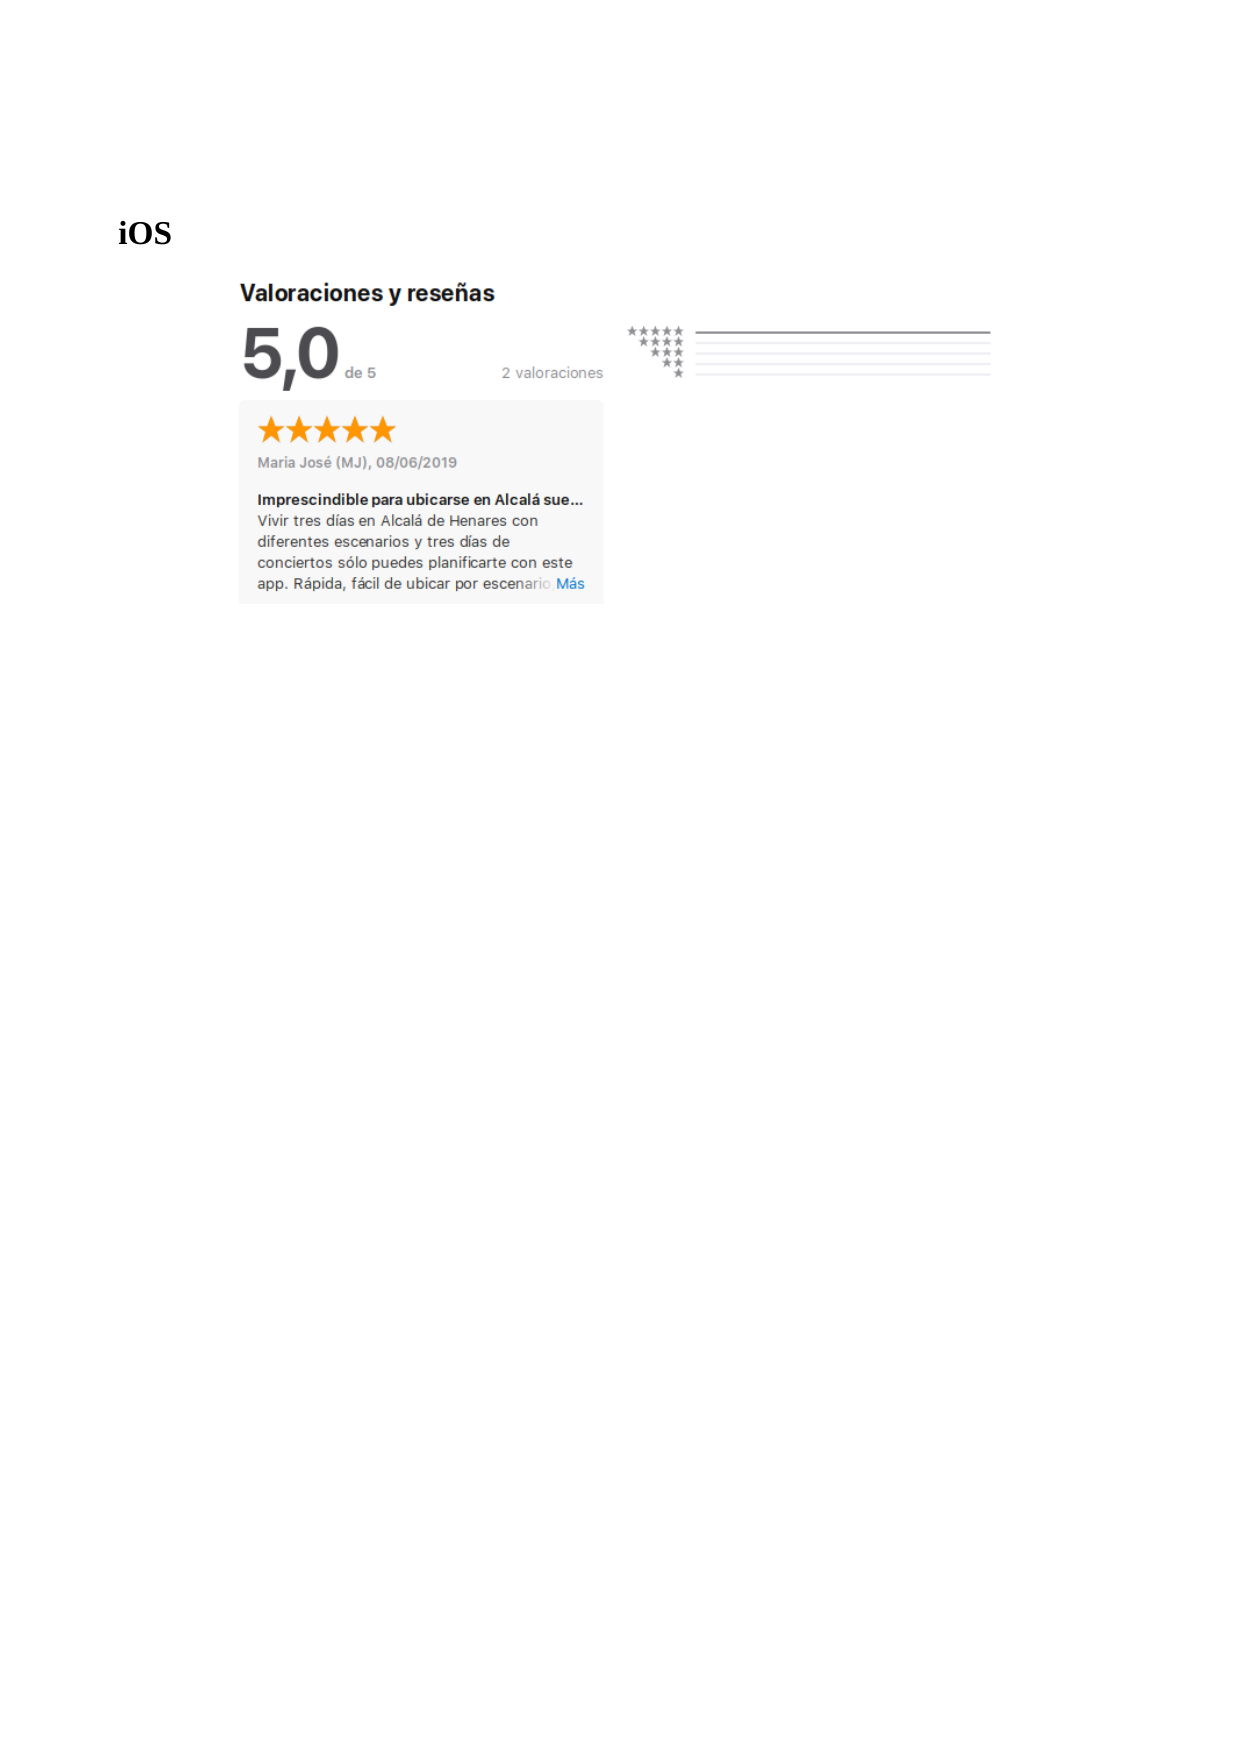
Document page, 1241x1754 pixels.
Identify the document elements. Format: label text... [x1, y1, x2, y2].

text iOS [118, 213, 1122, 252]
picture [233, 272, 1007, 604]
